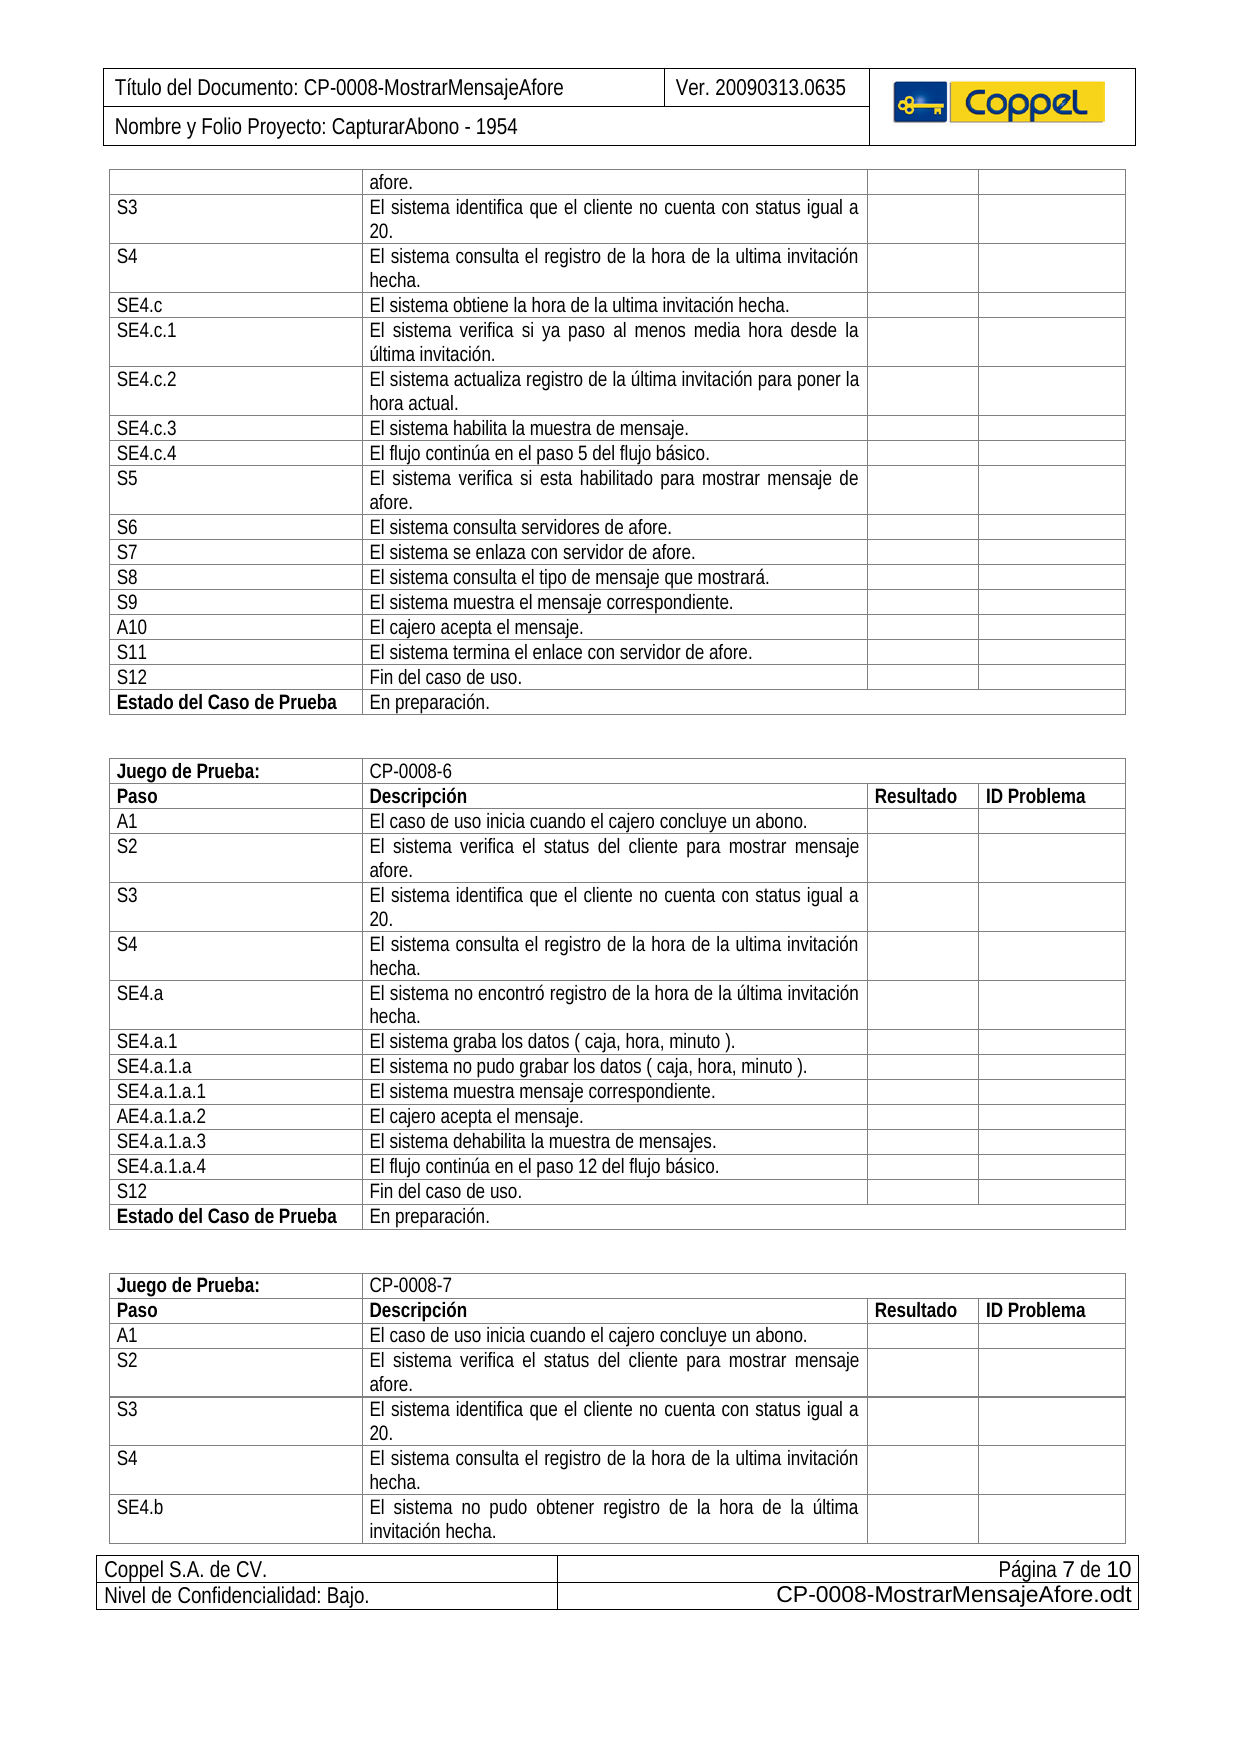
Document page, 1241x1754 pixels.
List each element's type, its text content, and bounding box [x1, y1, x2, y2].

table_cell SE4.c.4 [110, 441, 362, 465]
table_cell SE4.a.1.a.1 [110, 1080, 362, 1103]
table_cell [868, 809, 978, 833]
table_cell El sistema habilita la muestra de mensaje. [363, 416, 867, 440]
table_cell [979, 416, 1125, 440]
table_cell S11 [110, 640, 362, 664]
table_cell S4 [110, 244, 362, 292]
table_cell [979, 1080, 1125, 1103]
table_cell Resultado [868, 784, 978, 808]
table_cell S3 [110, 1398, 362, 1445]
table_cell El caso de uso inicia cuando el cajero concluye un abono. [363, 809, 867, 833]
table_cell Paso [110, 1299, 362, 1322]
table_cell [868, 293, 978, 317]
table_cell [868, 615, 978, 639]
table_cell SE4.a.1 [110, 1030, 362, 1053]
table_cell SE4.c.1 [110, 318, 362, 366]
table_cell En preparación. [363, 690, 1125, 714]
table_cell S3 [110, 195, 362, 243]
table_cell El sistema identifica que el cliente no cuenta con status igual a 20. [363, 883, 867, 931]
table_cell [868, 640, 978, 664]
table_cell SE4.a.1.a.4 [110, 1155, 362, 1178]
table_cell SE4.a.1.a [110, 1055, 362, 1078]
table_cell [868, 1446, 978, 1494]
table_header Juego de Prueba: [110, 759, 362, 783]
table_cell [979, 981, 1125, 1028]
table_cell S2 [110, 834, 362, 882]
table_cell Resultado [868, 1299, 978, 1322]
table_cell [979, 195, 1125, 243]
table_cell SE4.a [110, 981, 362, 1028]
table_cell SE4.c.3 [110, 416, 362, 440]
table_cell [979, 540, 1125, 564]
table_cell [868, 883, 978, 931]
table_cell [868, 515, 978, 539]
table_cell ID Problema [979, 1299, 1125, 1322]
table_cell El sistema termina el enlace con servidor de afore. [363, 640, 867, 664]
table_cell [979, 665, 1125, 689]
table_cell [868, 1030, 978, 1053]
table_cell SE4.b [110, 1495, 362, 1543]
table_cell [979, 1349, 1125, 1396]
table_cell El sistema identifica que el cliente no cuenta con status igual a 20. [363, 1398, 867, 1445]
table_cell [868, 244, 978, 292]
table_cell [868, 1080, 978, 1103]
table_cell [868, 367, 978, 415]
table_cell [868, 1105, 978, 1128]
table_cell [979, 932, 1125, 979]
table_cell A1 [110, 809, 362, 833]
table_cell [979, 1446, 1125, 1494]
table_cell [979, 515, 1125, 539]
table_cell S8 [110, 565, 362, 589]
table_cell [868, 1130, 978, 1153]
table_cell [979, 640, 1125, 664]
table_cell [979, 1105, 1125, 1128]
table_cell [868, 1398, 978, 1445]
table_cell [979, 1180, 1125, 1203]
table_cell S4 [110, 932, 362, 979]
table_cell [868, 665, 978, 689]
table_cell El sistema consulta el registro de la hora de la ultima invitación hecha. [363, 244, 867, 292]
table_cell S5 [110, 466, 362, 514]
table_cell S2 [110, 1349, 362, 1396]
table_cell El cajero acepta el mensaje. [363, 1105, 867, 1128]
table_cell [979, 441, 1125, 465]
table_cell Descripción [363, 1299, 867, 1322]
table_cell El sistema verifica el status del cliente para mostrar mensaje afore. [363, 1349, 867, 1396]
table_cell [868, 441, 978, 465]
table_cell [979, 565, 1125, 589]
table_cell [979, 244, 1125, 292]
table_cell El sistema graba los datos ( caja, hora, minuto ). [363, 1030, 867, 1053]
table_cell [979, 293, 1125, 317]
table_cell El sistema obtiene la hora de la ultima invitación hecha. [363, 293, 867, 317]
table_cell [979, 1398, 1125, 1445]
table_cell El sistema consulta el tipo de mensaje que mostrará. [363, 565, 867, 589]
table_cell [979, 318, 1125, 366]
table_cell El sistema actualiza registro de la última invitación para poner la hora actual. [363, 367, 867, 415]
table_cell [979, 1495, 1125, 1543]
table_cell El sistema no pudo grabar los datos ( caja, hora, minuto ). [363, 1055, 867, 1078]
table_cell S12 [110, 665, 362, 689]
table_cell [868, 416, 978, 440]
table_cell [868, 170, 978, 194]
table_cell [868, 540, 978, 564]
table_cell El sistema identifica que el cliente no cuenta con status igual a 20. [363, 195, 867, 243]
table_cell S7 [110, 540, 362, 564]
table_cell El flujo continúa en el paso 5 del flujo básico. [363, 441, 867, 465]
table_header CP-0008-6 [363, 759, 1125, 783]
table_cell El sistema consulta servidores de afore. [363, 515, 867, 539]
table_cell [868, 1495, 978, 1543]
table_cell SE4.c [110, 293, 362, 317]
table_cell [979, 883, 1125, 931]
table_cell [979, 834, 1125, 882]
table_cell [979, 590, 1125, 614]
table_cell [868, 590, 978, 614]
table_cell El sistema verifica si esta habilitado para mostrar mensaje de afore. [363, 466, 867, 514]
table_header CP-0008-7 [363, 1274, 1125, 1297]
table_cell AE4.a.1.a.2 [110, 1105, 362, 1128]
table_cell Paso [110, 784, 362, 808]
table_cell [979, 466, 1125, 514]
table_cell Fin del caso de uso. [363, 665, 867, 689]
table_cell [110, 170, 362, 194]
table_cell [979, 615, 1125, 639]
table_cell [868, 932, 978, 979]
table_cell [868, 1349, 978, 1396]
table_cell [868, 1180, 978, 1203]
table_cell [979, 1155, 1125, 1178]
table_header Juego de Prueba: [110, 1274, 362, 1297]
table_cell Fin del caso de uso. [363, 1180, 867, 1203]
table_cell ID Problema [979, 784, 1125, 808]
table_cell [979, 1130, 1125, 1153]
table_cell El caso de uso inicia cuando el cajero concluye un abono. [363, 1324, 867, 1347]
table_cell En preparación. [363, 1205, 1125, 1228]
table_cell [868, 1324, 978, 1347]
table_cell [979, 367, 1125, 415]
table_cell El sistema no encontró registro de la hora de la última invitación hecha. [363, 981, 867, 1028]
table_cell SE4.c.2 [110, 367, 362, 415]
table_cell El cajero acepta el mensaje. [363, 615, 867, 639]
table_cell El sistema consulta el registro de la hora de la ultima invitación hecha. [363, 932, 867, 979]
table_cell [979, 809, 1125, 833]
table_cell S6 [110, 515, 362, 539]
table_cell [868, 565, 978, 589]
table_cell El sistema dehabilita la muestra de mensajes. [363, 1130, 867, 1153]
table_cell [979, 170, 1125, 194]
table_cell A10 [110, 615, 362, 639]
table_cell afore. [363, 170, 867, 194]
table_cell El sistema consulta el registro de la hora de la ultima invitación hecha. [363, 1446, 867, 1494]
table_cell [868, 1055, 978, 1078]
table_cell El sistema se enlaza con servidor de afore. [363, 540, 867, 564]
table_cell El sistema verifica si ya paso al menos media hora desde la última invitación. [363, 318, 867, 366]
table_cell El sistema no pudo obtener registro de la hora de la última invitación hecha. [363, 1495, 867, 1543]
table_cell [868, 466, 978, 514]
table_cell [868, 834, 978, 882]
table_cell Descripción [363, 784, 867, 808]
table_cell [979, 1030, 1125, 1053]
table_cell [868, 195, 978, 243]
table_cell El flujo continúa en el paso 12 del flujo básico. [363, 1155, 867, 1178]
table_cell S9 [110, 590, 362, 614]
table_cell [868, 1155, 978, 1178]
table_cell El sistema muestra el mensaje correspondiente. [363, 590, 867, 614]
table_cell S4 [110, 1446, 362, 1494]
table_cell [868, 318, 978, 366]
table_cell Estado del Caso de Prueba [110, 1205, 362, 1228]
table_cell [979, 1055, 1125, 1078]
table_cell Estado del Caso de Prueba [110, 690, 362, 714]
table_cell [868, 981, 978, 1028]
table_cell A1 [110, 1324, 362, 1347]
table_cell S3 [110, 883, 362, 931]
table_cell El sistema muestra mensaje correspondiente. [363, 1080, 867, 1103]
table_cell S12 [110, 1180, 362, 1203]
table_cell El sistema verifica el status del cliente para mostrar mensaje afore. [363, 834, 867, 882]
table_cell [979, 1324, 1125, 1347]
table_cell SE4.a.1.a.3 [110, 1130, 362, 1153]
